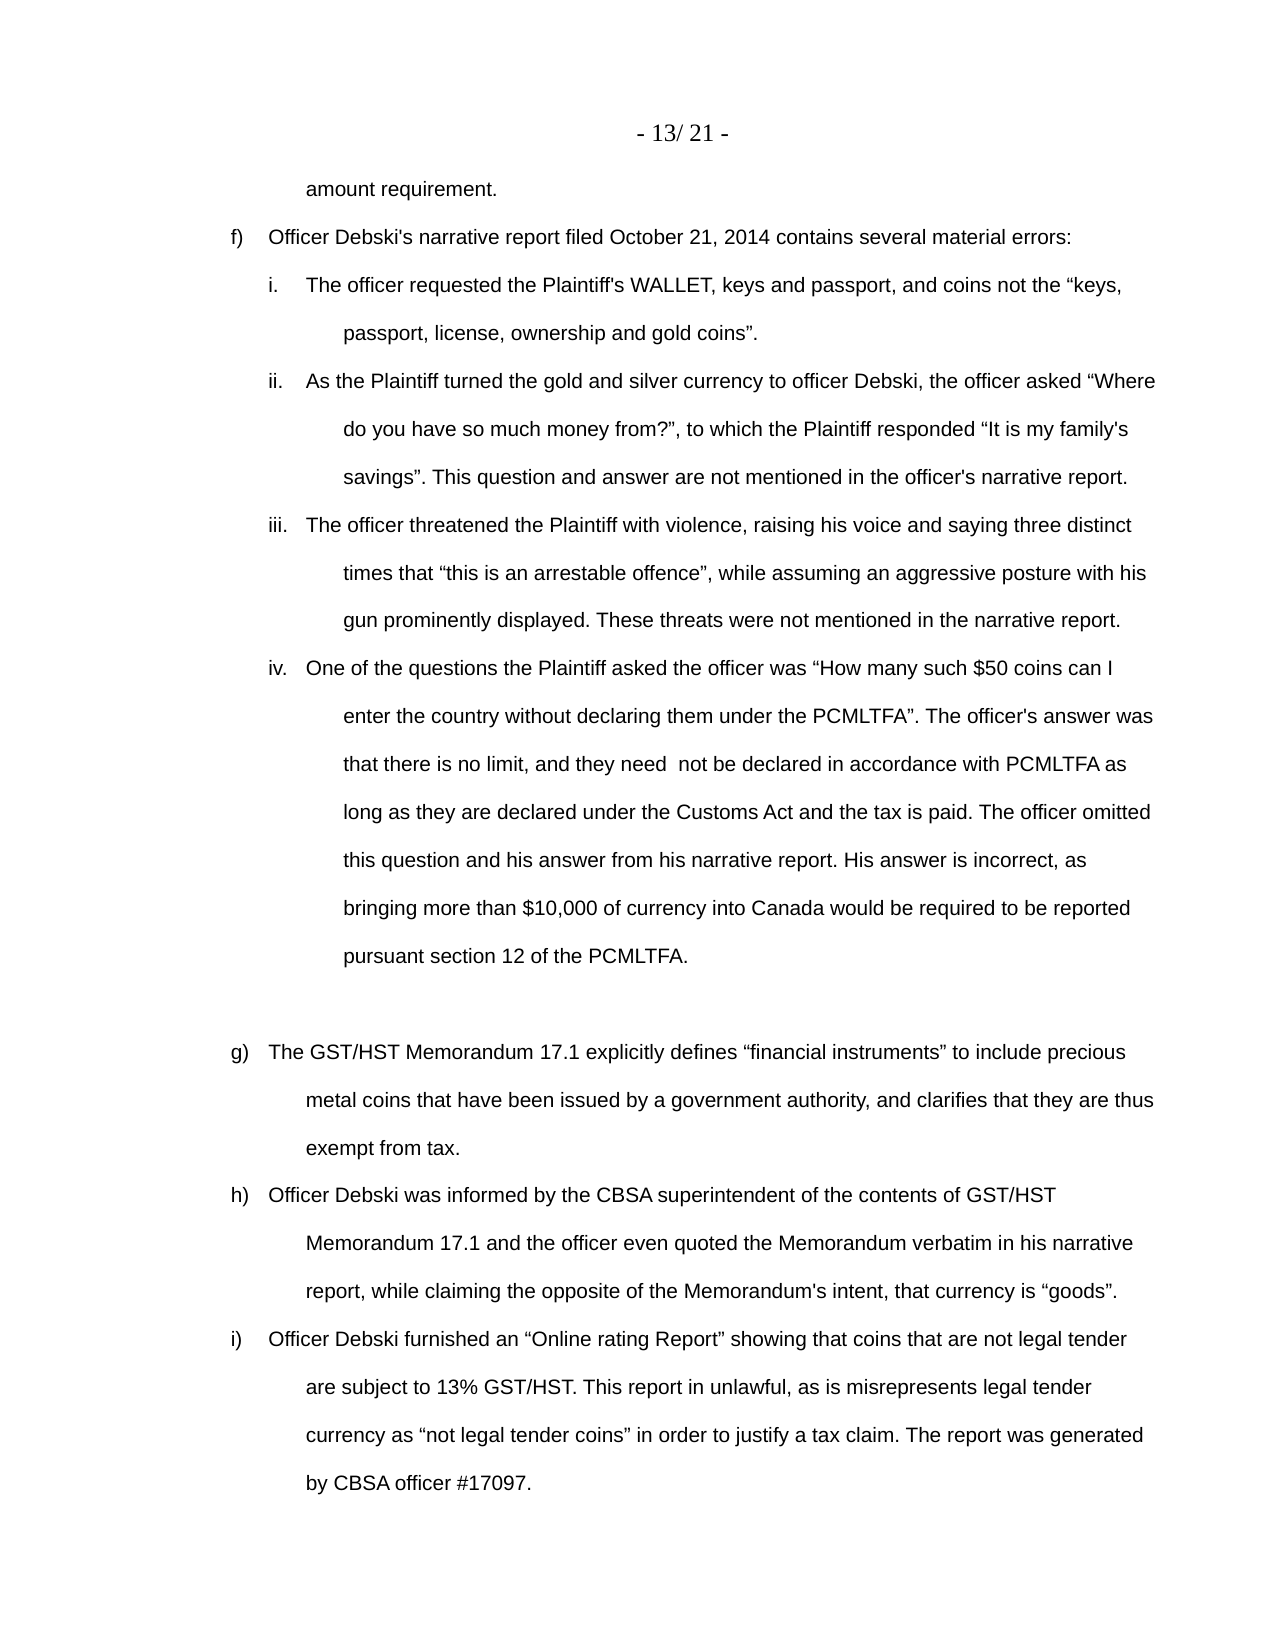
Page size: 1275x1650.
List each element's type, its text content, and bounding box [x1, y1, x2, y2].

subtitle As the Plaintiff turned the gold and silver currency to officer Debski, the officer asked “Where do you have so much money from?”, to which the Plaintiff responded “It is my family's savings”. This question and answer are not mentioned in the officer's narrative report. [268, 369, 1157, 488]
subtitle amount requirement. [231, 177, 1157, 201]
subtitle The officer threatened the Plaintiff with violence, raising his voice and saying three distinct times that “this is an arrestable offence”, while assuming an aggressive posture with his gun prominently displayed. These threats were not mentioned in the narrative report. [268, 512, 1157, 632]
subtitle Officer Debski's narrative report filed October 21, 2014 contains several material errors: [231, 225, 1157, 249]
subtitle The officer requested the Plaintiff's WALLET, keys and passport, and coins not the “keys, passport, license, ownership and gold coins”. [268, 273, 1157, 345]
subtitle Officer Debski furnished an “Online rating Report” showing that coins that are not legal tender are subject to 13% GST/HST. This report in unlawful, as is misrepresents legal tender currency as “not legal tender coins” in order to justify a tax claim. The report was generated by CBSA officer #17097. [231, 1327, 1157, 1495]
subtitle The GST/HST Memorandum 17.1 explicitly defines “financial instruments” to include precious metal coins that have been issued by a government authority, and clarifies that they are thus exempt from tax. [231, 1039, 1157, 1159]
subtitle Officer Debski was informed by the CBSA superintendent of the contents of GST/HST Memorandum 17.1 and the officer even quoted the Memorandum verbatim in his narrative report, while claiming the opposite of the Memorandum's intent, that currency is “goods”. [231, 1183, 1157, 1303]
subtitle One of the questions the Plaintiff asked the officer was “How many such $50 coins can I enter the country without declaring them under the PCMLTFA”. The officer's answer was that there is no limit, and they need not be declared in accordance with PCMLTFA as long as they are declared under the Customs Act and the tax is paid. The officer omitted this question and his answer from his narrative report. His answer is incorrect, as bringing more than $10,000 of currency into Canada would be required to be reported pursuant section 12 of the PCMLTFA. [268, 656, 1157, 968]
